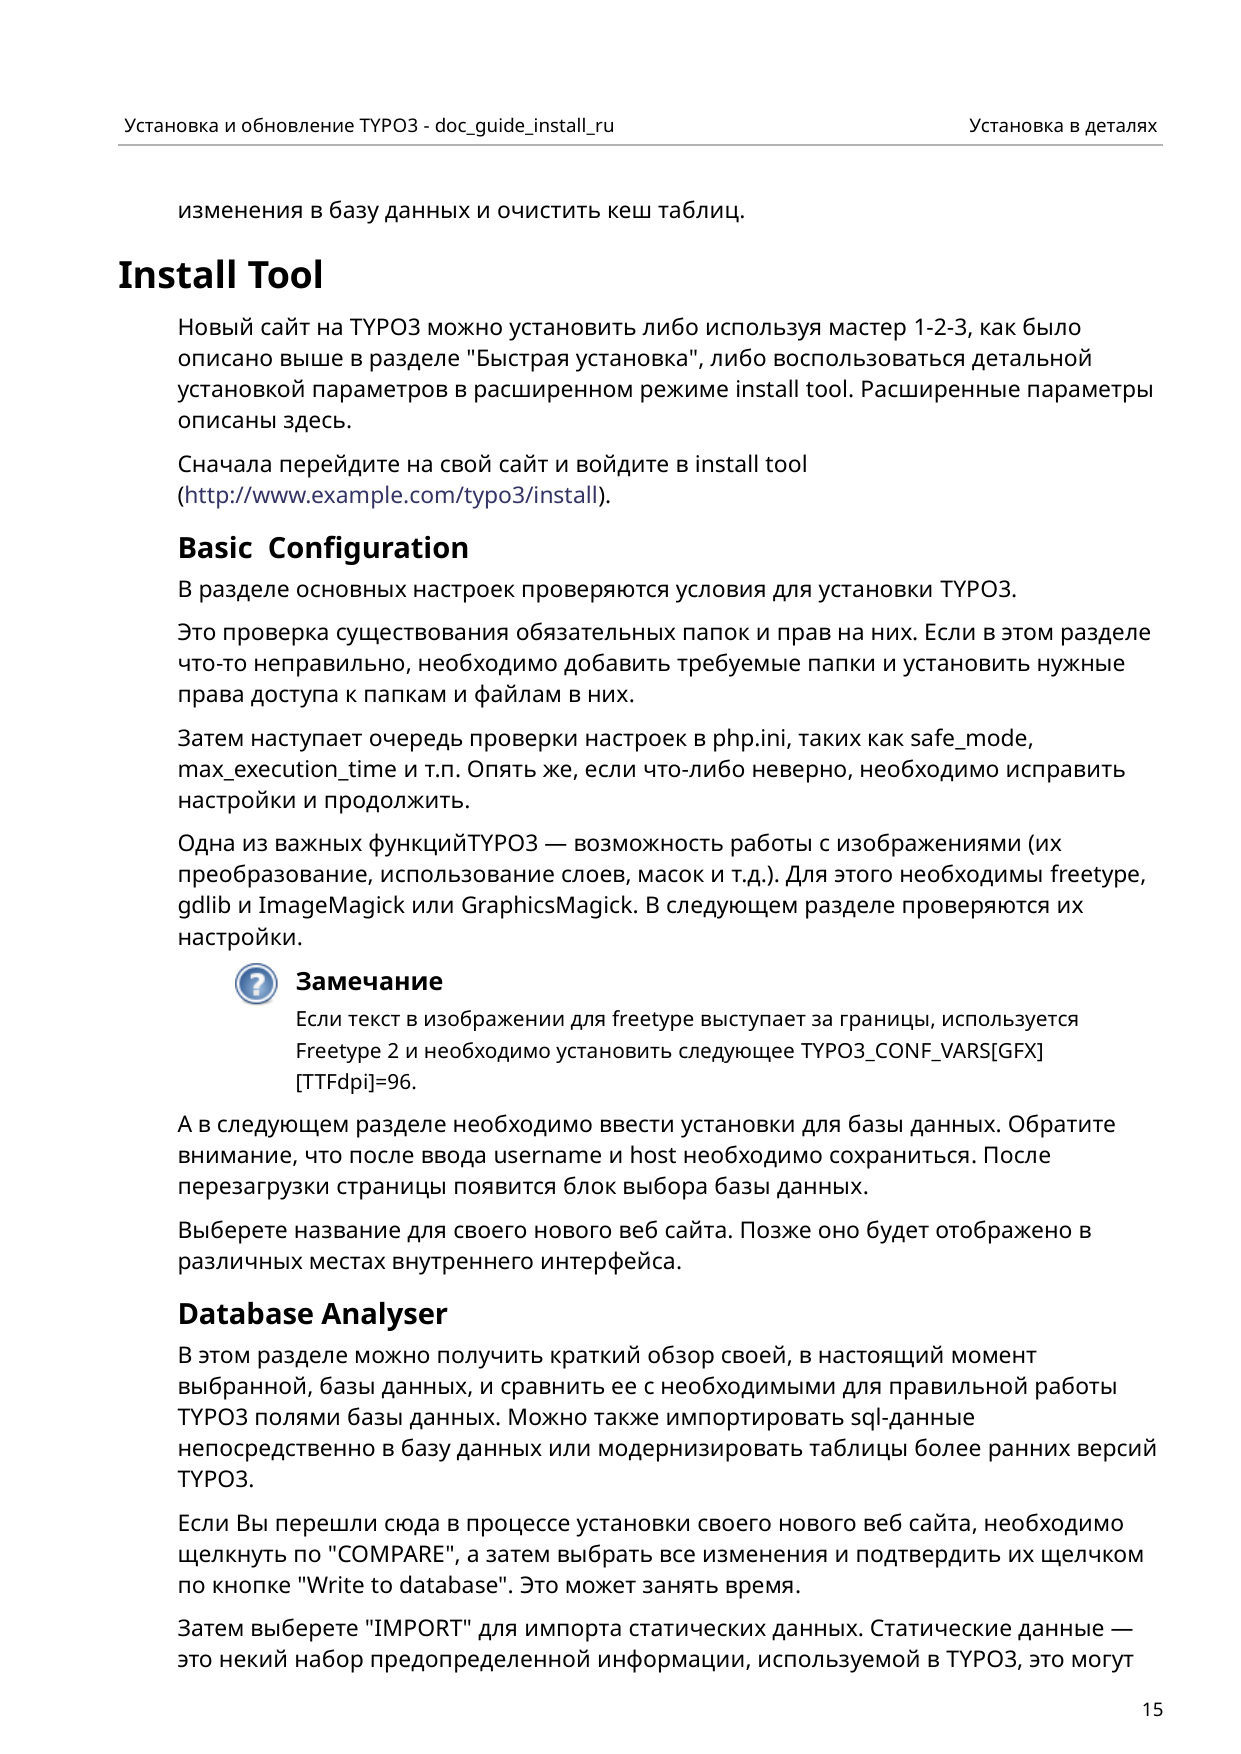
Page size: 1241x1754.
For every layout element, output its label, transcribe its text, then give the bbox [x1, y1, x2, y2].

text Затем наступает очередь проверки настроек в php.ini, таких как safe_mode, max_execution_time и т.п. Опять же, если что-либо неверно, необходимо исправить настройки и продолжить. [177, 722, 1163, 815]
text А в следующем разделе необходимо ввести установки для базы данных. Обратите внимание, что после ввода username и host необходимо сохраниться. После перезагрузки страницы появится блок выбора базы данных. [177, 1108, 1163, 1201]
subtitle Database Analyser [177, 1293, 1163, 1333]
text Это проверка существования обязательных папок и прав на них. Если в этом разделе что-то неправильно, необходимо добавить требуемые папки и установить нужные права доступа к папкам и файлам в них. [177, 616, 1163, 709]
text Сначала перейдите на свой сайт и войдите в install tool (http://www.example.com/typo3/install). [177, 448, 1163, 510]
subtitle Basic Сonfiguration [177, 527, 1163, 567]
text В разделе основных настроек проверяются условия для установки TYPO3. [177, 573, 1163, 604]
text В этом разделе можно получить краткий обзор своей, в настоящий момент выбранной, базы данных, и сравнить ее с необходимыми для правильной работы TYPO3 полями базы данных. Можно также импортировать sql-данные непосредственно в базу данных или модернизировать таблицы более ранних версий TYPO3. [177, 1339, 1163, 1494]
text Новый сайт на TYPO3 можно установить либо используя мастер 1-2-3, как было описано выше в разделе "Быстрая установка", либо воспользоваться детальной установкой параметров в расширенном режиме install tool. Расширенные параметры описаны здесь. [177, 311, 1163, 435]
subtitle Install Tool [118, 248, 1163, 299]
title Замечание [295, 964, 1104, 998]
text Одна из важных функцийTYPO3 — возможность работы с изображениями (их преобразование, использование слоев, масок и т.д.). Для этого необходимы freetype, gdlib и ImageMagick или GraphicsMagick. В следующем разделе проверяются их настройки. [177, 827, 1163, 951]
text Если Вы перешли сюда в процессе установки своего нового веб сайта, необходимо щелкнуть по "COMPARE", а затем выбрать все изменения и подтвердить их щелчком по кнопке "Write to database". Это может занять время. [177, 1506, 1163, 1599]
text Затем выберете "IMPORT" для импорта статических данных. Статические данные — это некий набор предопределенной информации, используемой в TYPO3, это могут [177, 1612, 1163, 1674]
text Если текст в изображении для freetype выступает за границы, используется Freetype 2 и необходимо установить следующее TYPO3_CONF_VARS[GFX][TTFdpi]=96. [295, 1004, 1104, 1096]
text изменения в базу данных и очистить кеш таблиц. [177, 193, 1163, 224]
text Выберете название для своего нового веб сайта. Позже оно будет отображено в различных местах внутреннего интер­фейса. [177, 1214, 1163, 1276]
picture [234, 962, 279, 1007]
